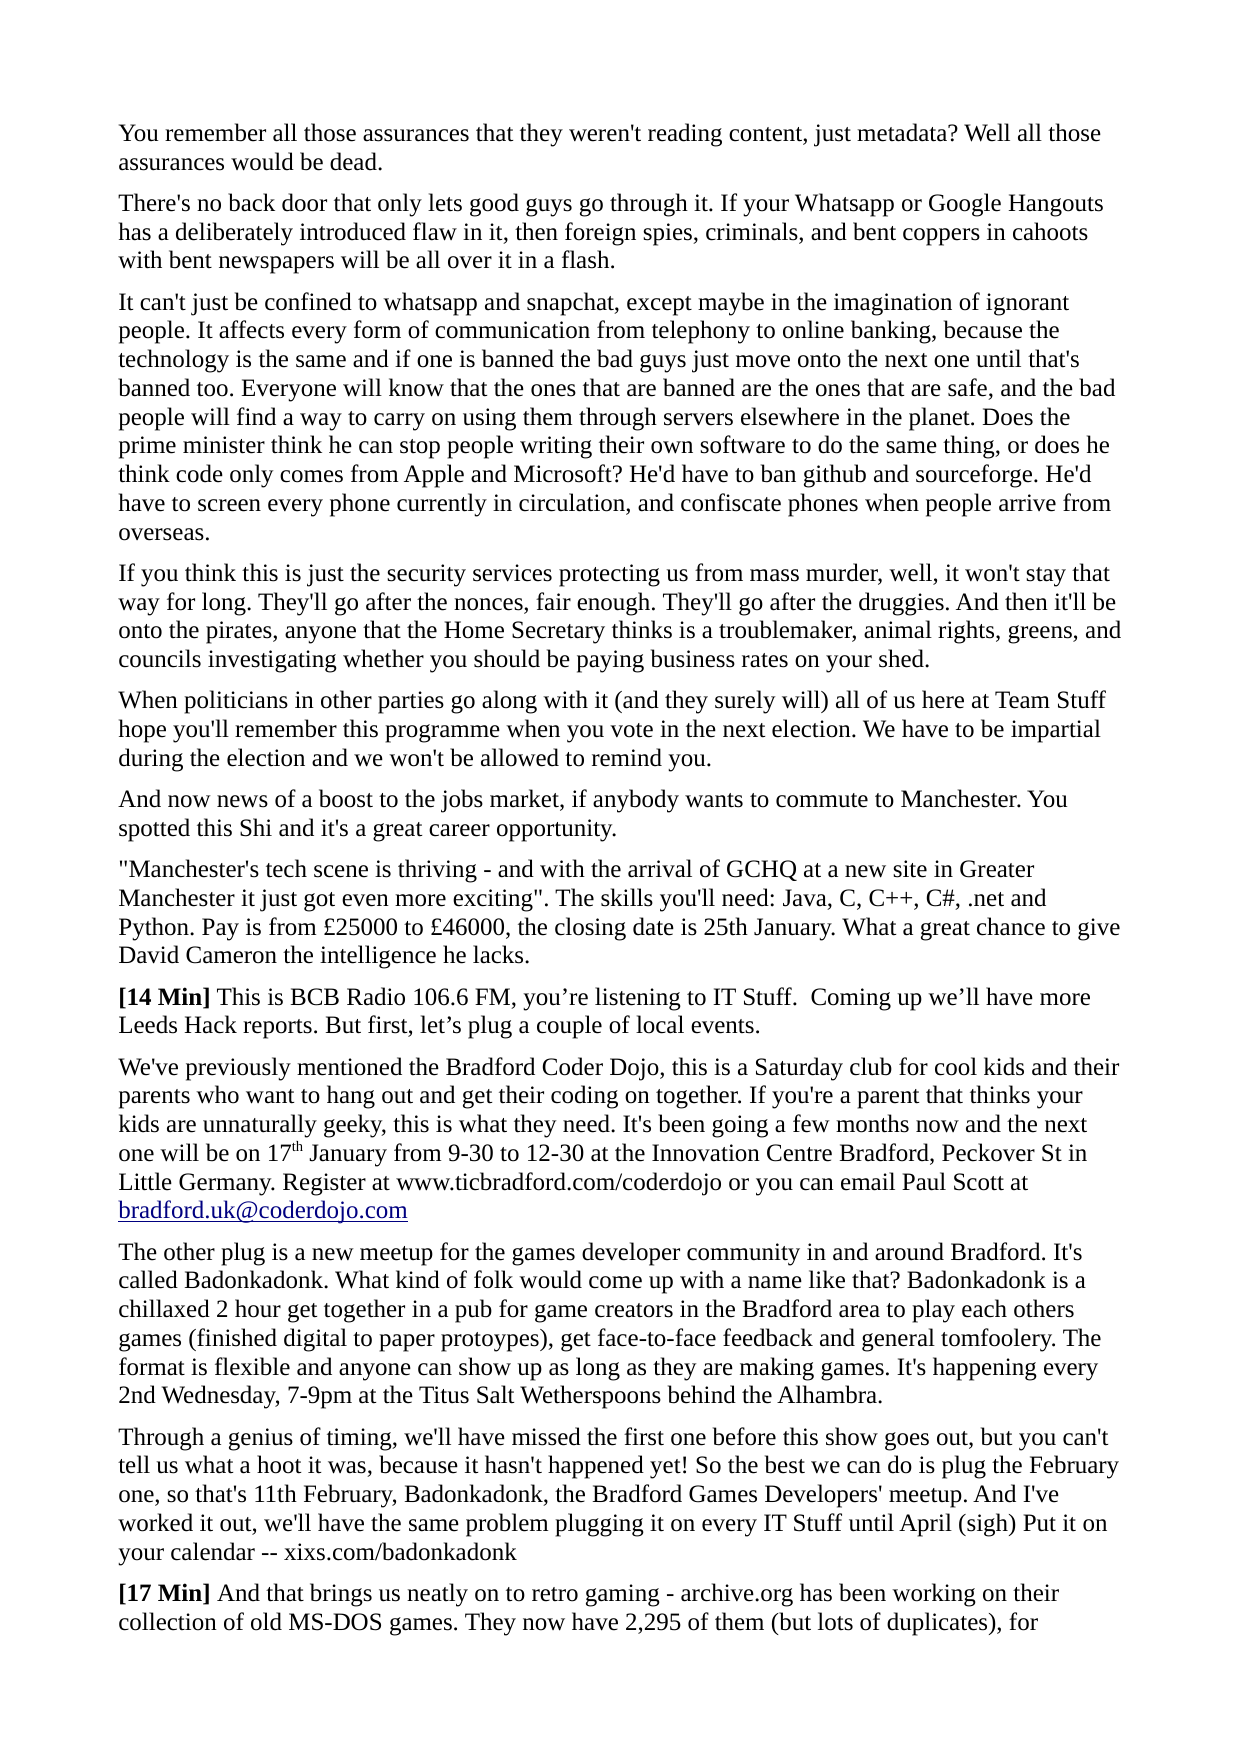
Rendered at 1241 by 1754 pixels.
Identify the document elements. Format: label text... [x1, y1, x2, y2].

text "Manchester's tech scene is thriving - and with the arrival of GCHQ at a new site in Greater Manchester it just got even more exciting". The skills you'll need: Java, C, C++, C#, .net and Python. Pay is from £25000 to £46000, the closing date is 25th January. What a great chance to give David Cameron the intelligence he lacks. [118, 854, 1122, 969]
text If you think this is just the security services protecting us from mass murder, well, it won't stay that way for long. They'll go after the nonces, fair enough. They'll go after the druggies. And then it'll be onto the pirates, anyone that the Home Secretary thinks is a troublemaker, animal rights, greens, and councils investigating whether you should be paying business rates on your shed. [118, 558, 1122, 673]
text You remember all those assurances that they weren't reading content, just metadata? Well all those assurances would be dead. [118, 118, 1122, 176]
text [17 Min] And that brings us neatly on to retro gaming - archive.org has been working on their collection of old MS-DOS games. They now have 2,295 of them (but lots of duplicates), for [118, 1578, 1122, 1636]
text [14 Min] This is BCB Radio 106.6 FM, you’re listening to IT Stuff. Coming up we’ll have more Leeds Hack reports. But first, let’s plug a couple of local events. [118, 982, 1122, 1039]
text Through a genius of timing, we'll have missed the first one before this show goes out, but you can't tell us what a hoot it was, because it hasn't happened yet! So the best we can do is plug the February one, so that's 11th February, Badonkadonk, the Bradford Games Developers' meetup. And I've worked it out, we'll have the same problem plugging it on every IT Stuff until April (sigh) Put it on your calendar -- xixs.com/badonkadonk [118, 1422, 1122, 1566]
text And now news of a boost to the jobs market, if anybody wants to commute to Manchester. You spotted this Shi and it's a great career opportunity. [118, 784, 1122, 842]
text When politicians in other parties go along with it (and they surely will) all of us here at Team Stuff hope you'll remember this programme when you vote in the next election. We have to be impartial during the election and we won't be allowed to remind you. [118, 686, 1122, 772]
text It can't just be confined to whatsapp and snapchat, except maybe in the imagination of ignorant people. It affects every form of communication from telephony to online banking, because the technology is the same and if one is banned the bad guys just move onto the next one until that's banned too. Everyone will know that the ones that are banned are the ones that are safe, and the bad people will find a way to carry on using them through servers elsewhere in the planet. Does the prime minister think he can stop people writing their own software to do the same thing, or does he think code only comes from Apple and Microsoft? He'd have to ban github and sourceforge. He'd have to screen every phone currently in circulation, and confiscate phones when people arrive from overseas. [118, 287, 1122, 546]
text The other plug is a new meetup for the games developer community in and around Bradford. It's called Badonkadonk. What kind of folk would come up with a name like that? Badonkadonk is a chillaxed 2 hour get together in a pub for game creators in the Bradford area to play each others games (finished digital to paper protoypes), get face-to-face feedback and general tomfoolery. The format is flexible and anyone can show up as long as they are making games. It's happening every 2nd Wednesday, 7-9pm at the Titus Salt Wetherspoons behind the Alhambra. [118, 1237, 1122, 1409]
text There's no back door that only lets good guys go through it. If your Whatsapp or Google Hangouts has a deliberately introduced flaw in it, then foreign spies, criminals, and bent coppers in cahoots with bent newspapers will be all over it in a flash. [118, 188, 1122, 274]
text We've previously mentioned the Bradford Coder Dojo, this is a Saturday club for cool kids and their parents who want to hang out and get their coding on together. If you're a parent that thinks your kids are unnaturally geeky, this is what they need. It's been going a few months now and the next one will be on 17th January from 9-30 to 12-30 at the Innovation Centre Bradford, Peckover St in Little Germany. Register at www.ticbradford.com/coderdojo or you can email Paul Scott at bradford.uk@coderdojo.com [118, 1052, 1122, 1224]
